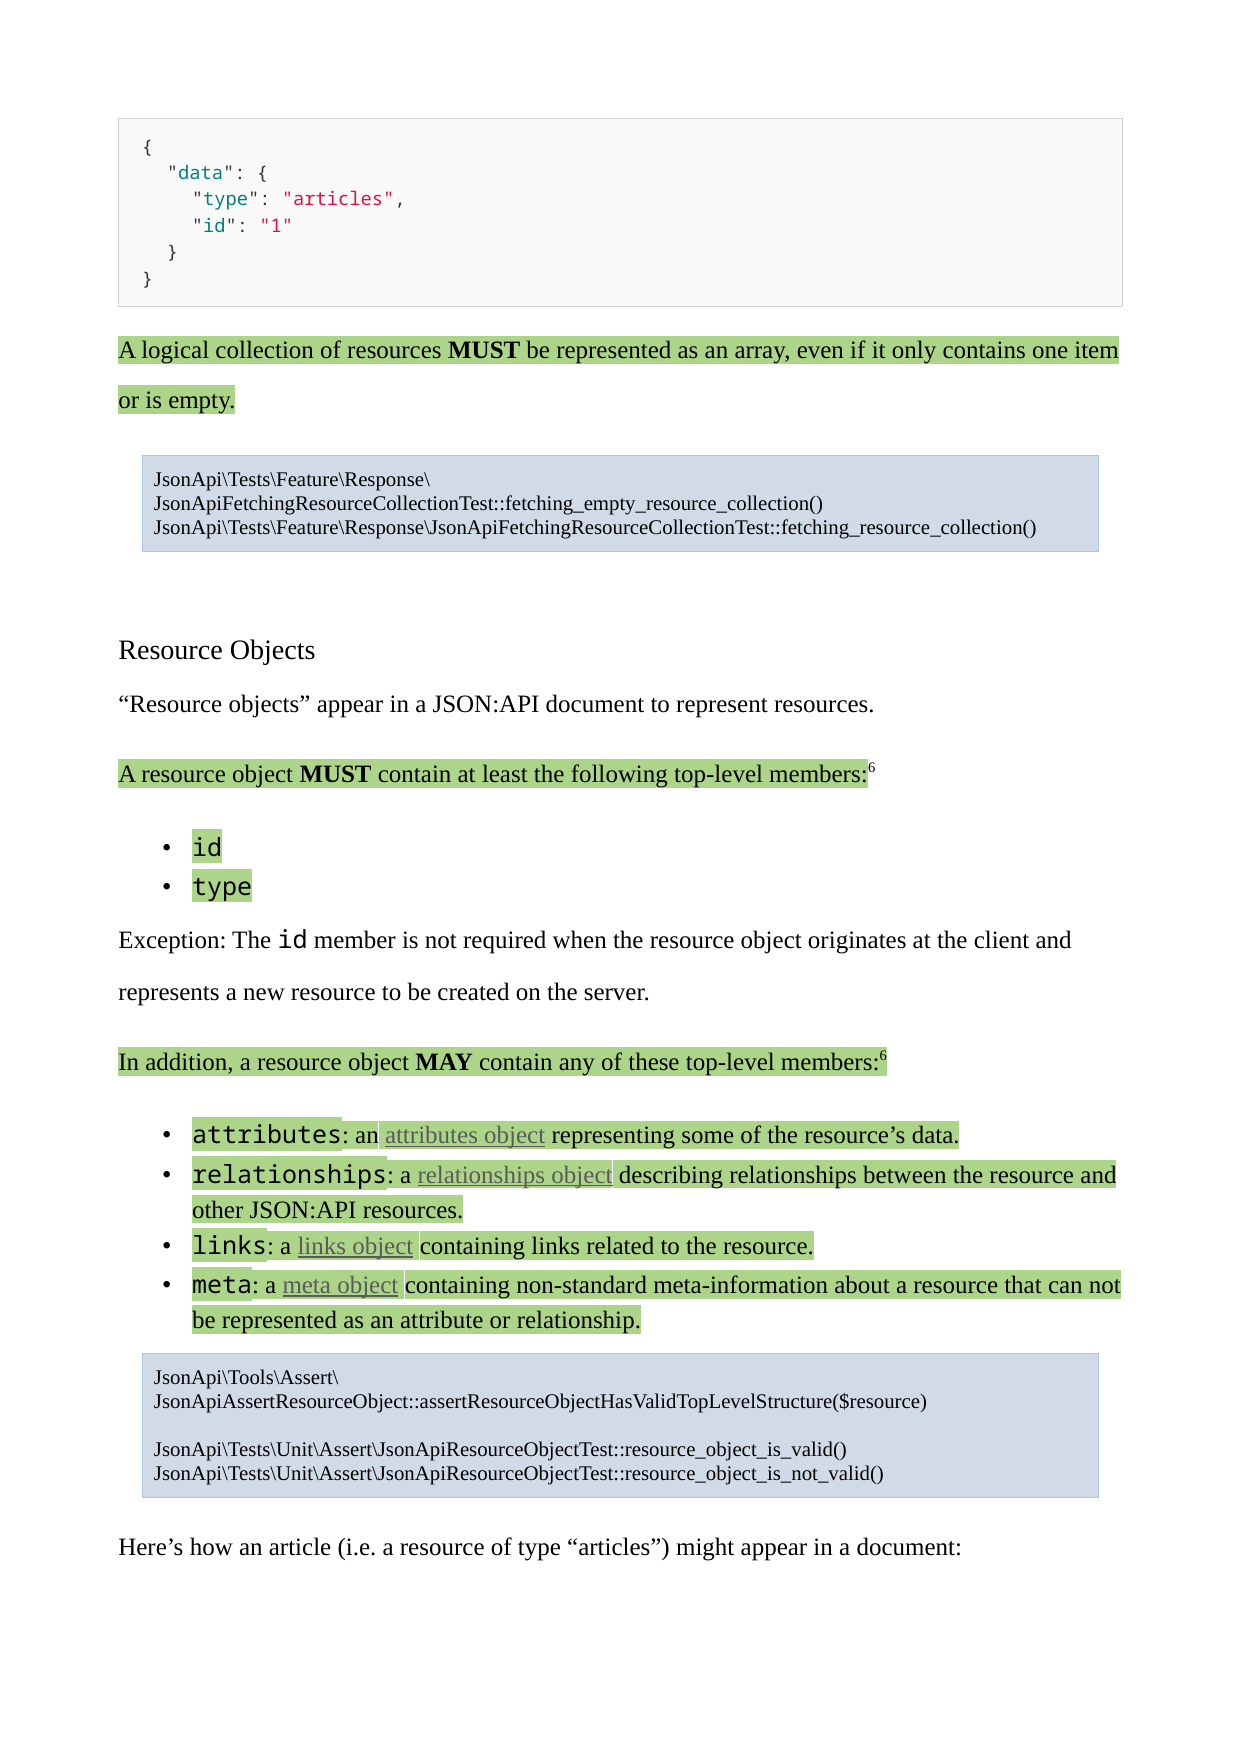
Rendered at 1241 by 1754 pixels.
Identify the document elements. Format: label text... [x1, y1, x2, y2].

text A resource object MUST contain at least the following top-level members: [118, 759, 1122, 788]
list type [162, 868, 1122, 902]
list meta: a meta object containing non-standard meta-information about a resource that can not be represented as an attribute or relationship. [162, 1267, 1122, 1334]
text A logical collection of resources MUST be represented as an array, even if it only contains one item or is empty. [118, 336, 1122, 414]
text JsonApi\Tests\Unit\Assert\JsonApiResourceObjectTest::resource_object_is_valid() [143, 1425, 1098, 1449]
text "data": { [119, 144, 1122, 170]
text Exception: The id member is not required when the resource object originates at the client and represents a new resource to be created on the server. [118, 922, 1122, 1006]
text JsonApi\Tools\Assert\JsonApiAssertResourceObject::assertResourceObjectHasValidTopLevelStructure($resource) [143, 1354, 1098, 1401]
text Here’s how an article (i.e. a resource of type “articles”) might appear in a document: [118, 1532, 1122, 1561]
text JsonApi\Tests\Feature\Response\JsonApiFetchingResourceCollectionTest::fetching_resource_collection() [143, 503, 1098, 551]
list id [162, 829, 1122, 863]
list attributes: an attributes object representing some of the resource’s data. [162, 1117, 1122, 1151]
text } [119, 249, 1122, 306]
text { [119, 119, 1122, 144]
text } [119, 223, 1122, 249]
text "id": "1" [119, 196, 1122, 223]
text “Resource objects” appear in a JSON:API document to represent resources. [118, 689, 1122, 718]
text JsonApi\Tests\Unit\Assert\JsonApiResourceObjectTest::resource_object_is_not_valid() [143, 1449, 1098, 1497]
text JsonApi\Tests\Feature\Response\JsonApiFetchingResourceCollectionTest::fetching_empty_resource_collection() [143, 456, 1098, 503]
subtitle Resource Objects [118, 633, 1122, 666]
list relationships: a relationships object describing relationships between the resource and other JSON:API resources. [162, 1156, 1122, 1223]
list links: a links object containing links related to the resource. [162, 1228, 1122, 1262]
text In addition, a resource object MAY contain any of these top-level members:6 [118, 1047, 1122, 1076]
text "type": "articles", [119, 170, 1122, 196]
